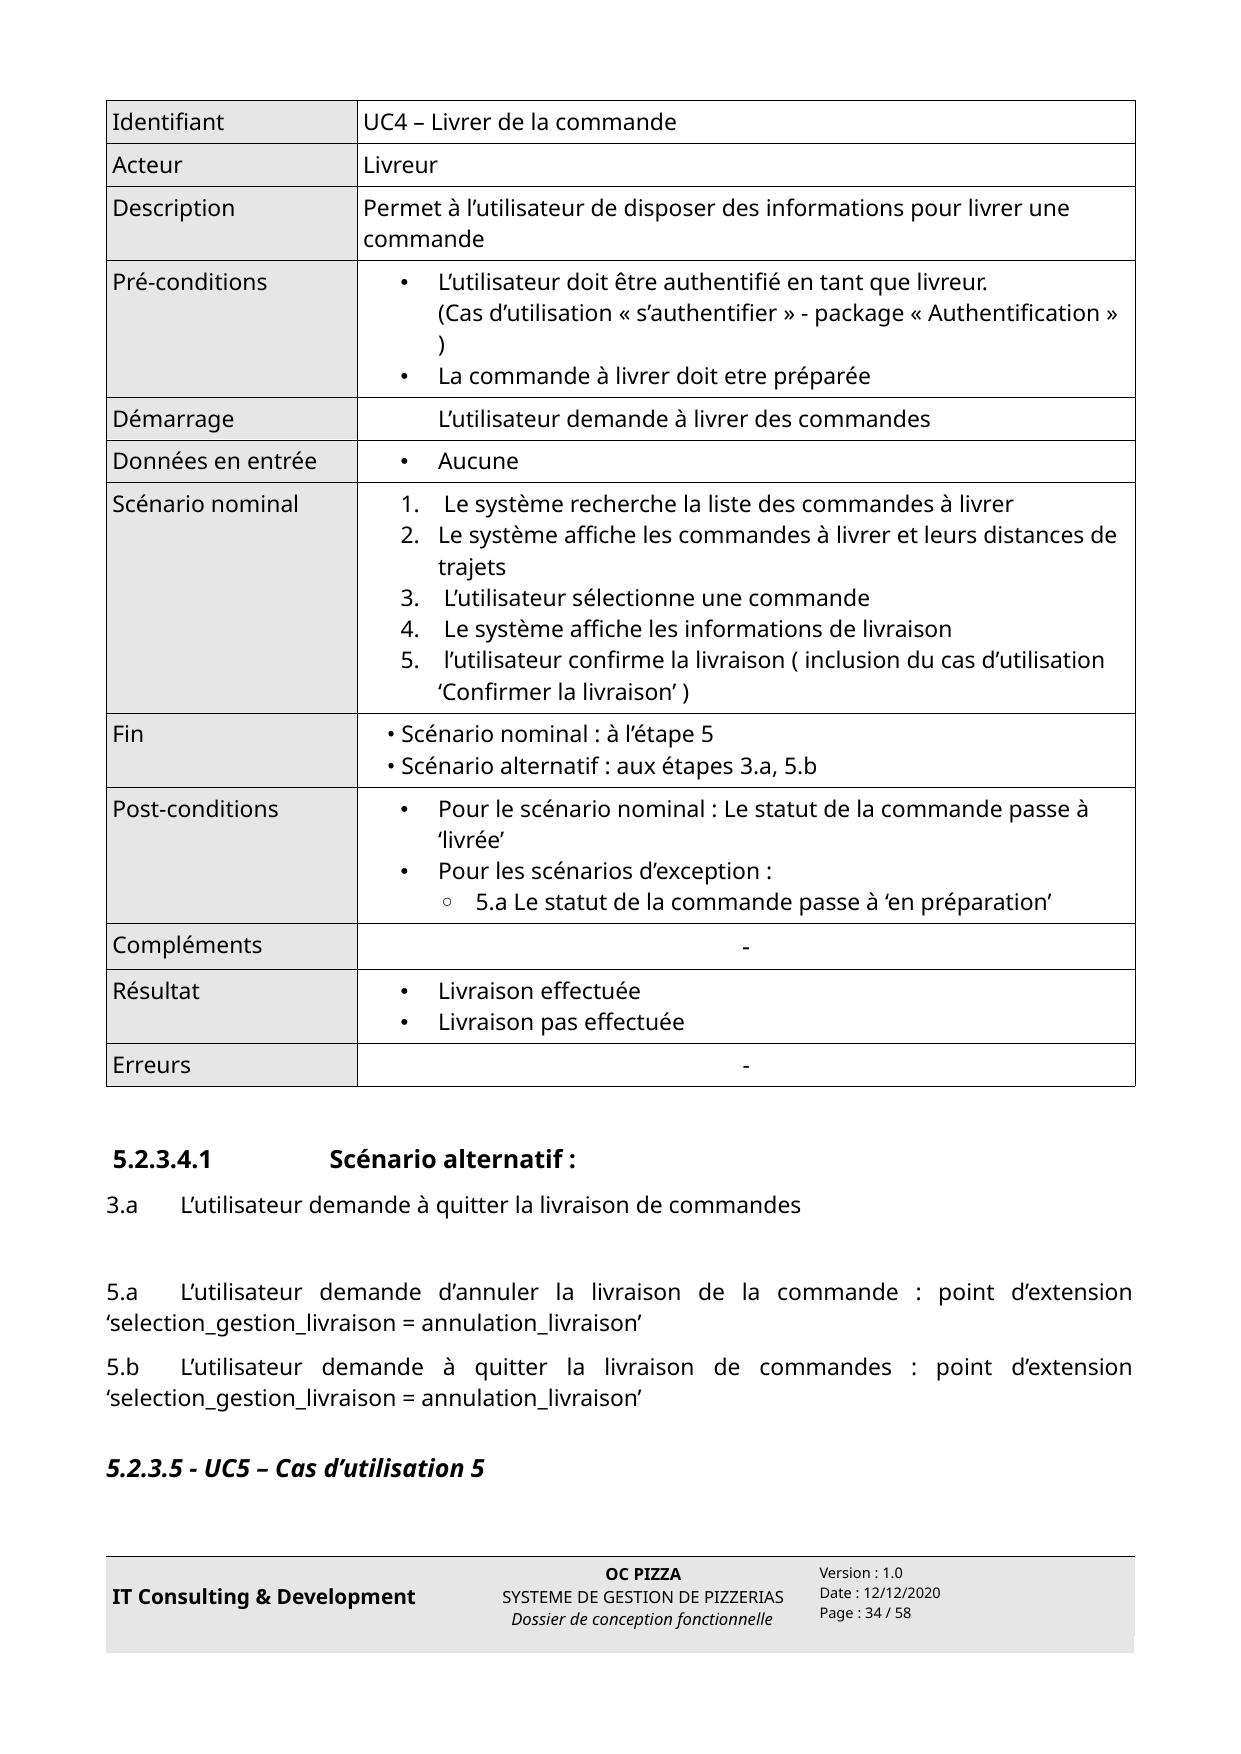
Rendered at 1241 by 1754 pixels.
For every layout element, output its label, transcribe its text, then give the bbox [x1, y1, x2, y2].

table_cell Livreur [358, 144, 1135, 186]
subtitle Scénario alternatif : [106, 1142, 1134, 1176]
table_cell Description [107, 187, 357, 260]
table_cell Livraison effectuée Livraison pas effectuée [358, 970, 1135, 1043]
text 5.b L’utilisateur demande à quitter la livraison de commandes : point d’extension ‘selection_gestion_livraison = annulation_livraison’ [106, 1351, 1134, 1414]
table_cell Données en entrée [107, 441, 357, 482]
table_header Identifiant [107, 101, 357, 143]
table_header UC4 – Livrer de la commande [358, 101, 1135, 143]
table_cell Erreurs [107, 1044, 357, 1086]
table_cell Résultat [107, 970, 357, 1043]
table_cell Compléments [107, 924, 357, 969]
table_cell Aucune [358, 441, 1135, 482]
table_cell Pour le scénario nominal : Le statut de la commande passe à ‘livrée’ Pour les scénarios d’exception : 5.a Le statut de la commande passe à ‘en préparation’ [358, 788, 1135, 923]
subtitle UC5 – Cas d’utilisation 5 [106, 1451, 1134, 1485]
table_cell Démarrage [107, 398, 357, 439]
table_cell Fin [107, 714, 357, 787]
table_cell - [358, 924, 1135, 969]
table_cell Le système recherche la liste des commandes à livrer Le système affiche les commandes à livrer et leurs distances de trajets L’utilisateur sélectionne une commande Le système affiche les informations de livraison l’utilisateur confirme la livraison ( inclusion du cas d’utilisation ‘Confirmer la livraison’ ) [358, 483, 1135, 713]
table_cell - [358, 1044, 1135, 1086]
text 3.a L’utilisateur demande à quitter la livraison de commandes [106, 1189, 1134, 1220]
table_cell Post-conditions [107, 788, 357, 923]
text 5.a L’utilisateur demande d’annuler la livraison de la commande : point d’extension ‘selection_gestion_livraison = annulation_livraison’ [106, 1276, 1134, 1339]
table_cell Pré-conditions [107, 261, 357, 397]
table_cell L’utilisateur doit être authentifié en tant que livreur. (Cas d’utilisation « s’authentifier » - package « Authentification » ) La commande à livrer doit etre préparée [358, 261, 1135, 397]
table_cell • Scénario nominal : à l’étape 5 • Scénario alternatif : aux étapes 3.a, 5.b [358, 714, 1135, 787]
table_cell Permet à l’utilisateur de disposer des informations pour livrer une commande [358, 187, 1135, 260]
table_cell L’utilisateur demande à livrer des commandes [358, 398, 1135, 439]
table_cell Scénario nominal [107, 483, 357, 713]
table_cell Acteur [107, 144, 357, 186]
